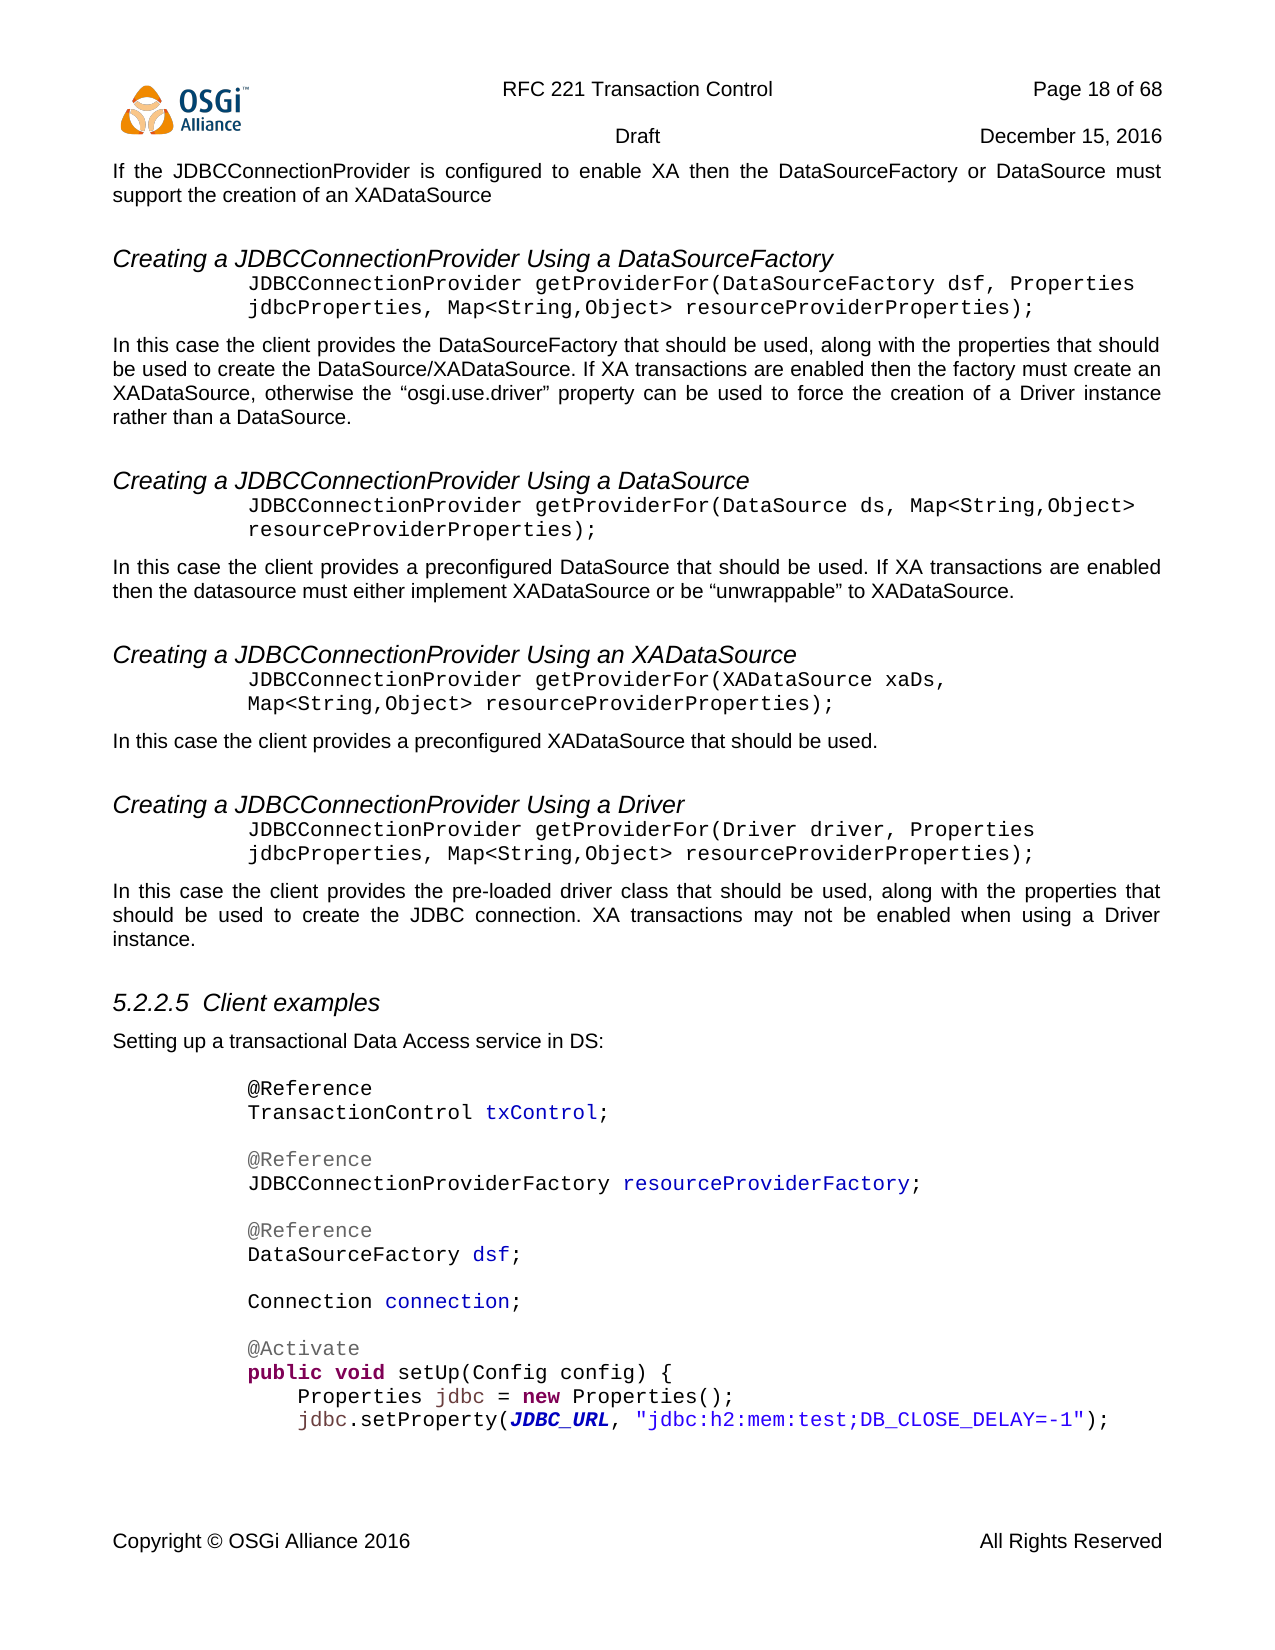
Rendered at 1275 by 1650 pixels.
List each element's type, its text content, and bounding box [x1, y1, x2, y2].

subtitle Creating a JDBCConnectionProvider Using a DataSourceFactory [112, 244, 1162, 273]
text If the JDBCConnectionProvider is configured to enable XA then the DataSourceFactory or DataSource must support the creation of an XADataSource [112, 159, 1162, 207]
text public void setUp(Config config) { [247, 1362, 1162, 1386]
text JDBCConnectionProvider getProviderFor(XADataSource xaDs, Map<String,Object> resourceProviderProperties); [247, 669, 1162, 716]
text JDBCConnectionProviderFactory resourceProviderFactory; [247, 1173, 1162, 1196]
text Properties jdbc = new Properties(); [247, 1386, 1162, 1409]
text @Activate [247, 1338, 1162, 1362]
text TransactionControl txControl; [247, 1102, 1162, 1126]
text In this case the client provides a preconfigured DataSource that should be used. If XA transactions are enabled then the datasource must either implement XADataSource or be “unwrappable” to XADataSource. [112, 555, 1162, 603]
subtitle Creating a JDBCConnectionProvider Using a DataSource [112, 466, 1162, 495]
text In this case the client provides a preconfigured XADataSource that should be used. [112, 729, 1162, 753]
text @Reference [247, 1220, 1162, 1244]
text DataSourceFactory dsf; [247, 1244, 1162, 1267]
text Connection connection; [247, 1291, 1162, 1315]
text jdbc.setProperty(JDBC_URL, "jdbc:h2:mem:test;DB_CLOSE_DELAY=-1"); [247, 1409, 1162, 1433]
text @Reference [247, 1078, 1162, 1102]
text In this case the client provides the DataSourceFactory that should be used, along with the properties that should be used to create the DataSource/XADataSource. If XA transactions are enabled then the factory must create an XADataSource, otherwise the “osgi.use.driver” property can be used to force the creation of a Driver instance rather than a DataSource. [112, 333, 1162, 429]
picture [113, 78, 257, 142]
text JDBCConnectionProvider getProviderFor(DataSourceFactory dsf, Properties jdbcProperties, Map<String,Object> resourceProviderProperties); [247, 273, 1162, 320]
text JDBCConnectionProvider getProviderFor(Driver driver, Properties jdbcProperties, Map<String,Object> resourceProviderProperties); [247, 819, 1162, 866]
text Setting up a transactional Data Access service in DS: [112, 1029, 1162, 1053]
text @Reference [247, 1149, 1162, 1173]
subtitle Creating a JDBCConnectionProvider Using a Driver [112, 790, 1162, 819]
subtitle Creating a JDBCConnectionProvider Using an XADataSource [112, 640, 1162, 669]
subtitle Client examples [112, 988, 1162, 1017]
text In this case the client provides the pre-loaded driver class that should be used, along with the properties that should be used to create the JDBC connection. XA transactions may not be enabled when using a Driver instance. [112, 879, 1162, 951]
text JDBCConnectionProvider getProviderFor(DataSource ds, Map<String,Object> resourceProviderProperties); [247, 495, 1162, 542]
